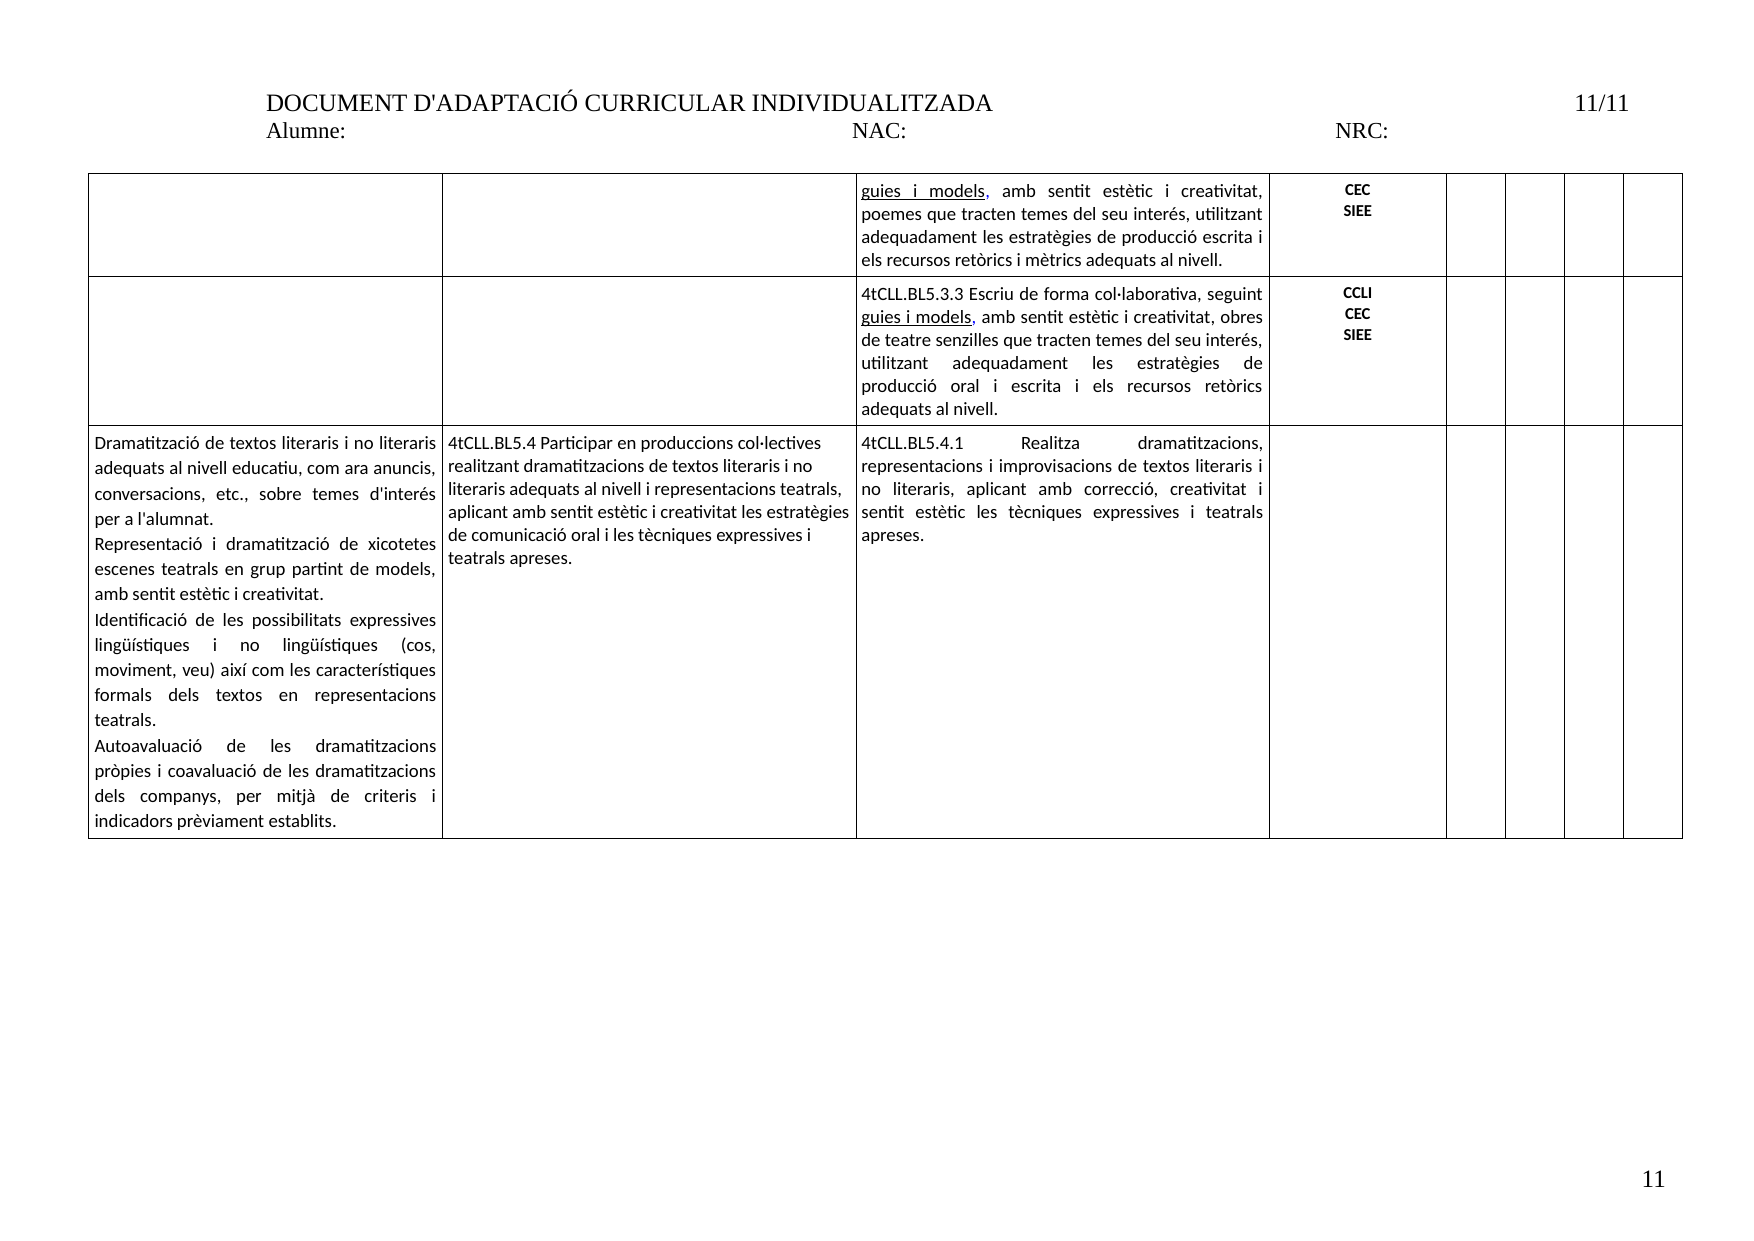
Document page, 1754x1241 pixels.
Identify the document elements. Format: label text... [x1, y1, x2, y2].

table_cell [1624, 174, 1682, 276]
table_cell [1624, 277, 1682, 425]
table_cell [1506, 426, 1564, 838]
table_cell [1447, 174, 1505, 276]
table_cell [89, 174, 442, 276]
table_cell [1506, 277, 1564, 425]
table_cell [443, 277, 856, 425]
table_cell [1506, 174, 1564, 276]
table_cell [1270, 426, 1446, 838]
table_cell 4tCLL.BL5.4 Participar en produccions col·lectives realitzant dramatitzacions de textos literaris i no literaris adequats al nivell i representacions teatrals, aplicant amb sentit estètic i creativitat les estratègies de comunicació oral i les tècniques expressives i teatrals apreses. [443, 426, 856, 838]
table_cell [1447, 277, 1505, 425]
table_cell [1624, 426, 1682, 838]
table_cell [1565, 426, 1623, 838]
table_cell guies i models, amb sentit estètic i creativitat, poemes que tracten temes del seu interés, utilitzant adequadament les estratègies de producció escrita i els recursos retòrics i mètrics adequats al nivell. [857, 174, 1269, 276]
table_cell [89, 277, 442, 425]
table_cell [1565, 174, 1623, 276]
table_cell Dramatització de textos literaris i no literaris adequats al nivell educatiu, com ara anuncis, conversacions, etc., sobre temes d'interés per a l'alumnat. Representació i dramatització de xicotetes escenes teatrals en grup partint de models, amb sentit estètic i creativitat. Identificació de les possibilitats expressives lingüístiques i no lingüístiques (cos, moviment, veu) així com les característiques formals dels textos en representacions teatrals. Autoavaluació de les dramatitzacions pròpies i coavaluació de les dramatitzacions dels companys, per mitjà de criteris i indicadors prèviament establits. [89, 426, 442, 838]
table_cell [443, 174, 856, 276]
table_cell 4tCLL.BL5.3.3 Escriu de forma col·laborativa, seguint guies i models, amb sentit estètic i creativitat, obres de teatre senzilles que tracten temes del seu interés, utilitzant adequadament les estratègies de producció oral i escrita i els recursos retòrics adequats al nivell. [857, 277, 1269, 425]
table_cell CCLI CEC SIEE [1270, 277, 1446, 425]
table_cell [1447, 426, 1505, 838]
table_cell 4tCLL.BL5.4.1 Realitza dramatitzacions, representacions i improvisacions de textos literaris i no literaris, aplicant amb correcció, creativitat i sentit estètic les tècniques expressives i teatrals apreses. [857, 426, 1269, 838]
table_cell CEC SIEE [1270, 174, 1446, 276]
table_cell [1565, 277, 1623, 425]
